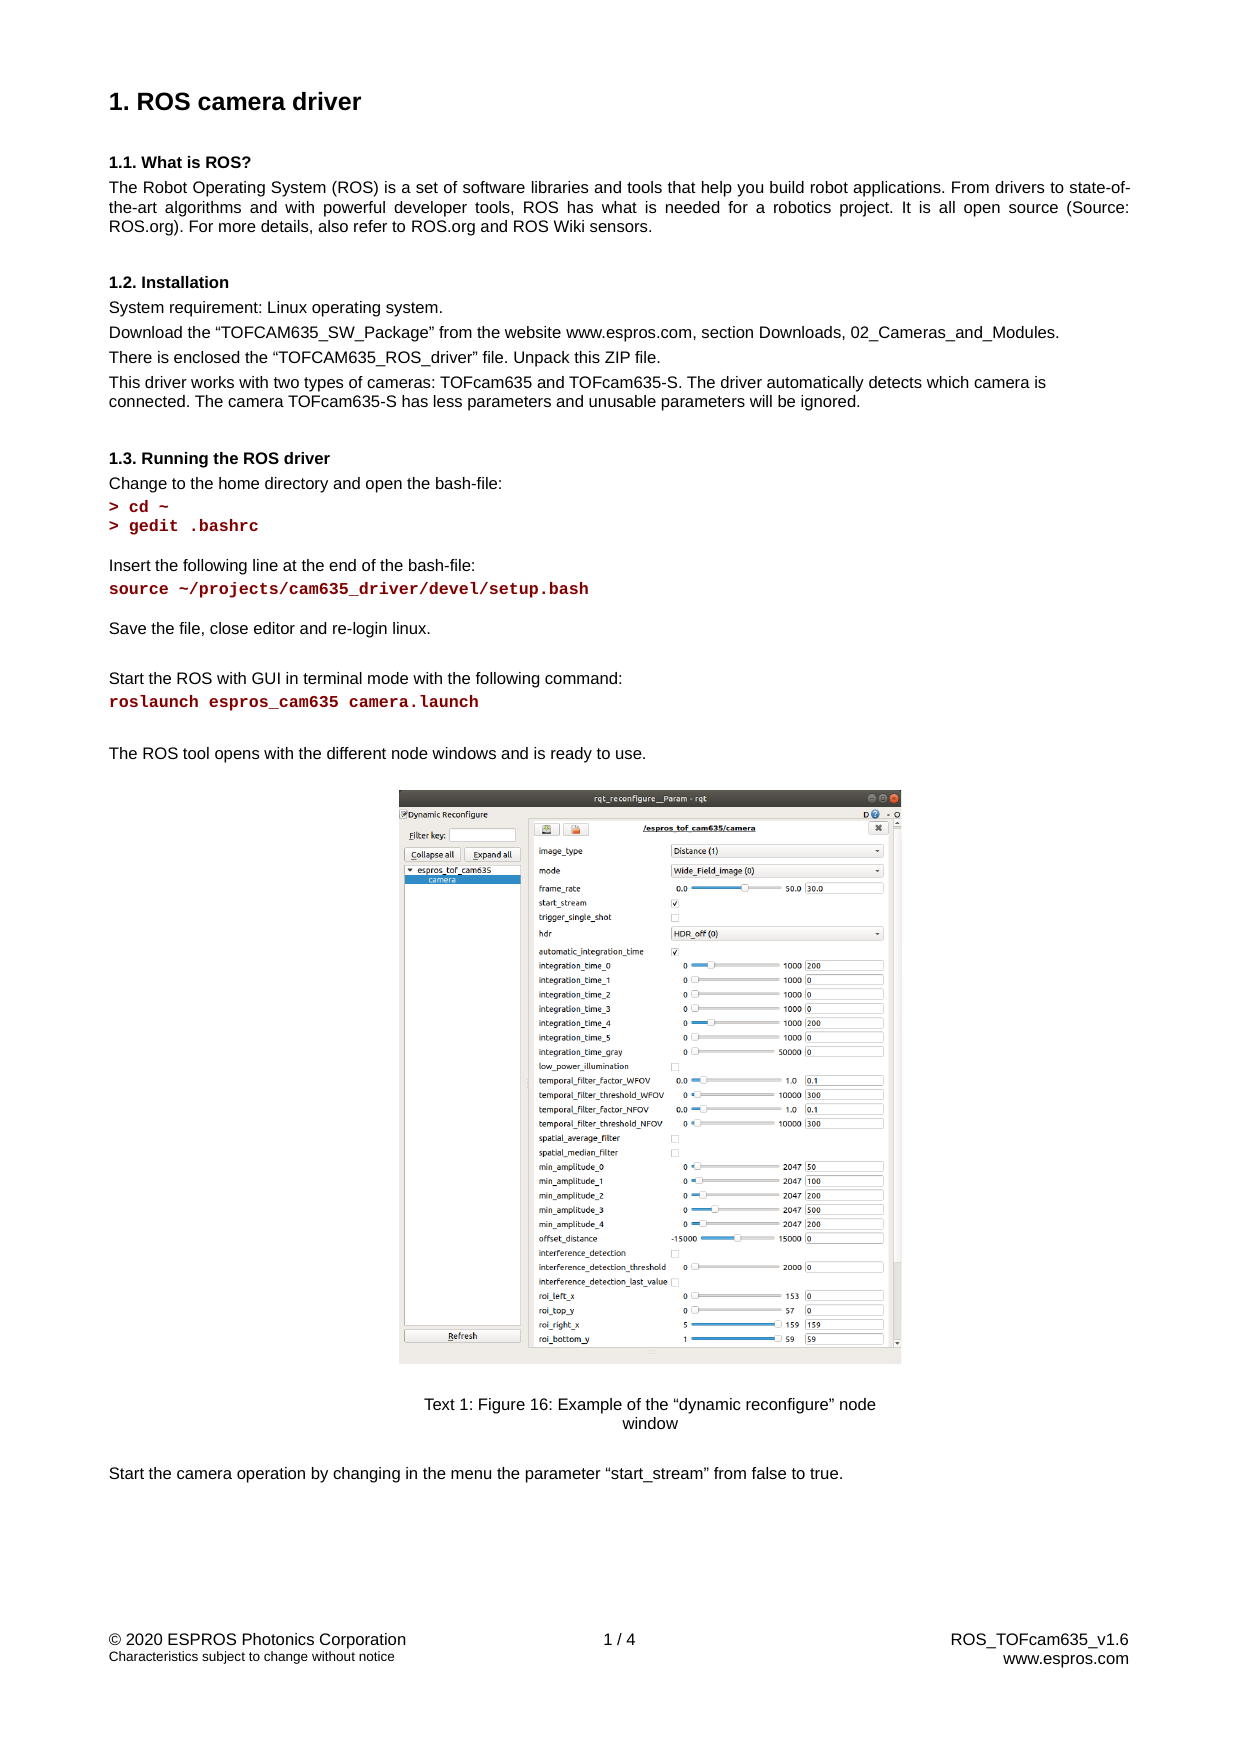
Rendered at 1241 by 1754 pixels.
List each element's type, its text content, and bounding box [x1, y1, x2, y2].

subtitle Installation [109, 273, 1132, 292]
text This driver works with two types of cameras: TOFcam635 and TOFcam635-S. The driver automatically detects which camera is connected. The camera TOFcam635-S has less parameters and unusable parameters will be ignored. [109, 373, 1132, 411]
text Download the “TOFCAM635_SW_Package” from the website www.espros.com, section Downloads, 02_Cameras_and_Modules. [109, 323, 1132, 342]
text Text 1: Figure 16: Example of the “dynamic reconfigure” node window [399, 1394, 901, 1433]
text There is enclosed the “TOFCAM635_ROS_driver” file. Unpack this ZIP file. [109, 348, 1132, 367]
text The Robot Operating System (ROS) is a set of software libraries and tools that help you build robot applications. From drivers to state-of-the-art algorithms and with powerful developer tools, ROS has what is needed for a robotics project. It is all open source (Source: ROS.org). For more details, also refer to ROS.org and ROS Wiki sensors. [109, 178, 1132, 236]
text > gedit .bashrc [109, 517, 1132, 536]
text Start the ROS with GUI in terminal mode with the following command: [109, 669, 1132, 688]
text Insert the following line at the end of the bash-file: [109, 556, 1132, 575]
text System requirement: Linux operating system. [109, 298, 1132, 317]
subtitle What is ROS? [109, 153, 1132, 172]
text > cd ~ [109, 499, 1132, 517]
text Save the file, close editor and re-login linux. [109, 619, 1132, 638]
subtitle Running the ROS driver [109, 448, 1132, 468]
subtitle ROS camera driver [109, 87, 1132, 116]
text source ~/projects/cam635_driver/devel/setup.bash [109, 581, 1132, 599]
text roslaunch espros_cam635 camera.launch [109, 694, 1132, 713]
text Change to the home directory and open the bash-file: [109, 473, 1132, 493]
text Start the camera operation by changing in the menu the parameter “start_stream” from false to true. [109, 1464, 1132, 1483]
text The ROS tool opens with the different node windows and is ready to use. [109, 744, 1132, 763]
